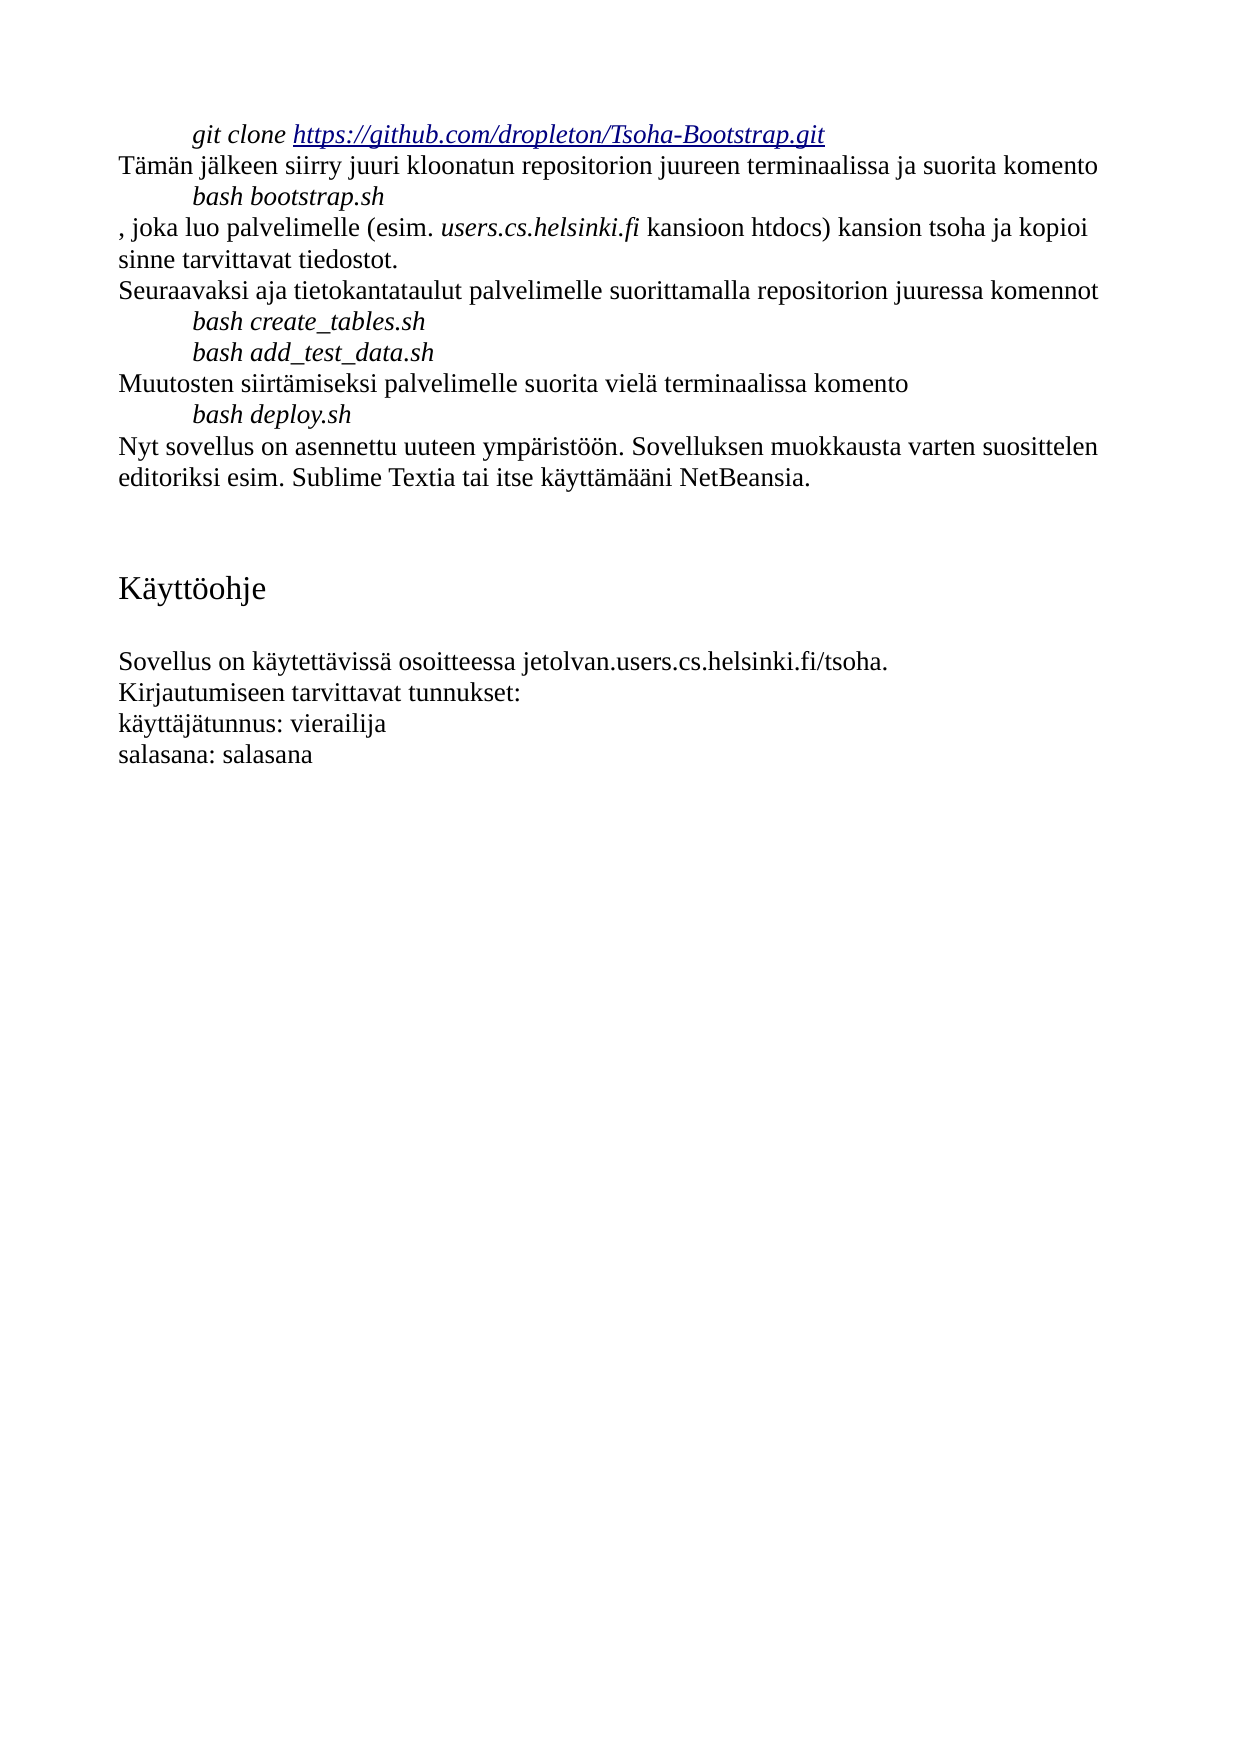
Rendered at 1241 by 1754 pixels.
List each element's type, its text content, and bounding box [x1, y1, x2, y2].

text git clone https://github.com/dropleton/Tsoha-Bootstrap.git [118, 118, 1122, 149]
text Muutosten siirtämiseksi palvelimelle suorita vielä terminaalissa komento [118, 367, 1122, 398]
text salasana: salasana [118, 739, 1122, 770]
text bash bootstrap.sh [118, 180, 1122, 212]
text Käyttöohje [118, 568, 1122, 607]
text käyttäjätunnus: vierailija [118, 707, 1122, 739]
text bash deploy.sh [118, 398, 1122, 429]
text , joka luo palvelimelle (esim. users.cs.helsinki.fi kansioon htdocs) kansion tsoha ja kopioi sinne tarvittavat tiedostot. [118, 212, 1122, 274]
text Nyt sovellus on asennettu uuteen ympäristöön. Sovelluksen muokkausta varten suosittelen editoriksi esim. Sublime Textia tai itse käyttämääni NetBeansia. [118, 429, 1122, 492]
text Sovellus on käytettävissä osoitteessa jetolvan.users.cs.helsinki.fi/tsoha. [118, 645, 1122, 676]
text Seuraavaksi aja tietokantataulut palvelimelle suorittamalla repositorion juuressa komennot [118, 274, 1122, 305]
text Kirjautumiseen tarvittavat tunnukset: [118, 676, 1122, 707]
text bash add_test_data.sh [118, 336, 1122, 367]
text bash create_tables.sh [118, 305, 1122, 336]
text Tämän jälkeen siirry juuri kloonatun repositorion juureen terminaalissa ja suorita komento [118, 149, 1122, 180]
